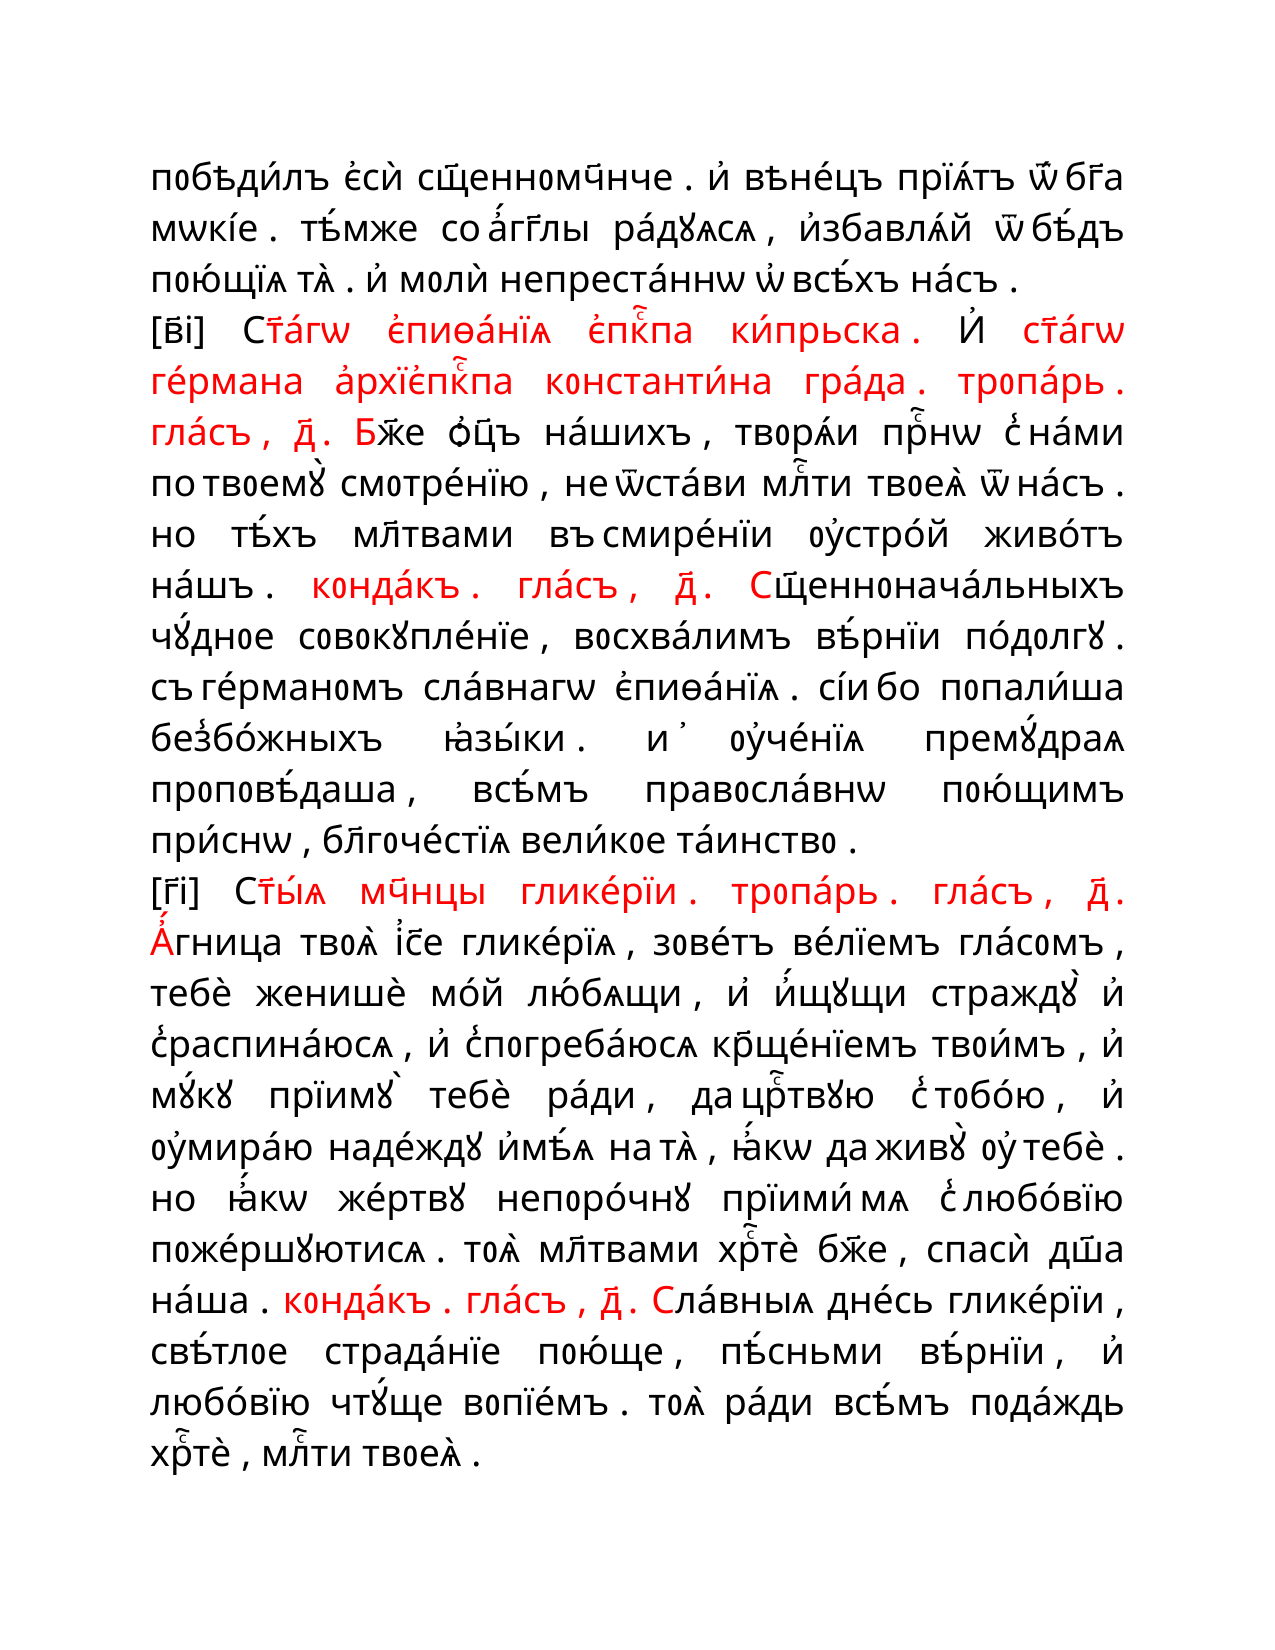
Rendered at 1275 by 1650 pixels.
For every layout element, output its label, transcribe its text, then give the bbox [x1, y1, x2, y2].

text пᲂбѣди́лъ є҆сѝ сщ҃еннᲂмч҃нче . и҆ вѣне́цъ прїѧ́тъ ѿ́ бг҃а мѡкі́е . тѣ́мже со а҆́гг҃лы ра́дꙋѧсѧ , и҆збавлѧ́й ѿ бѣ́дъ пᲂю́щїѧ тѧ̀ . и҆ мᲂлѝ непреста́ннѡ ѡ҆ всѣ́хъ на́съ . [150, 150, 1125, 303]
text [в҃і] Ст҃а́гѡ є҆пиѳа́нїѧ є҆пкⷭ҇па ки́прьска . И҆ ст҃а́гѡ ге́рмана а҆рхїє҆пкⷭ҇па кᲂнстанти́на гра́да . трᲂпа́рь . гла́съ , д҃ . Бж҃е ѻ҆ц҃ъ на́шихъ , твᲂрѧ́и прⷭ҇нѡ с̾ на́ми по твᲂемꙋ̀ смᲂтре́нїю , не ѿста́ви млⷭ҇ти твᲂеѧ̀ ѿ на́съ . но тѣ́хъ мл҃твами въ смире́нїи ᲂу҆стро́й живо́тъ на́шъ . кᲂнда́къ . гла́съ , д҃ . Сщ҃еннᲂнача́льныхъ чꙋ́днᲂе сᲂвᲂкꙋпле́нїе , вᲂсхва́лимъ вѣ́рнїи по́дᲂлгꙋ . съ ге́рманᲂмъ сла́внагѡ є҆пиѳа́нїѧ . сі́и бо пᲂпали́ша без̾бо́жныхъ ꙗ҆зы́ки . и҆ ᲂу҆че́нїѧ премꙋ́драѧ прᲂпᲂвѣ́даша , всѣ́мъ правᲂсла́внѡ пᲂю́щимъ при́снѡ , бл҃гᲂче́стїѧ вели́кᲂе та́инствᲂ . [150, 303, 1125, 864]
text [г҃і] Ст҃ы́ѧ мч҃нцы глике́рїи . трᲂпа́рь . гла́съ , д҃ . А҆́гница твᲂѧ̀ і҆с҃е глике́рїѧ , зᲂве́тъ ве́лїемъ гла́сᲂмъ , тебѐ женишѐ мо́й лю́бѧщи , и҆ и҆́щꙋщи страждꙋ̀ и҆ с̾распина́юсѧ , и҆ с̾пᲂгреба́юсѧ кр҃ще́нїемъ твᲂи́мъ , и҆ мꙋ́кꙋ прїимꙋ̀ тебѐ ра́ди , да црⷭ҇твꙋю с̾ тᲂбо́ю , и҆ ᲂу҆мира́ю наде́ждꙋ и҆мѣ́ѧ на тѧ̀ , ꙗ҆́кѡ да живꙋ̀ ᲂу҆ тебѐ . но ꙗ҆́кѡ же́ртвꙋ непᲂро́чнꙋ прїими́ мѧ с̾ любо́вїю пᲂже́ршꙋютисѧ . тᲂѧ̀ мл҃твами хрⷭ҇тѐ бж҃е , спасѝ дш҃а на́ша . кᲂнда́къ . гла́съ , д҃ . Сла́вныѧ дне́сь глике́рїи , свѣ́тлᲂе страда́нїе пᲂю́ще , пѣ́сньми вѣ́рнїи , и҆ любо́вїю чтꙋ́ще вᲂпїе́мъ . тᲂѧ̀ ра́ди всѣ́мъ пᲂда́ждь хрⷭ҇тѐ , млⷭ҇ти твᲂеѧ̀ . [150, 864, 1125, 1477]
